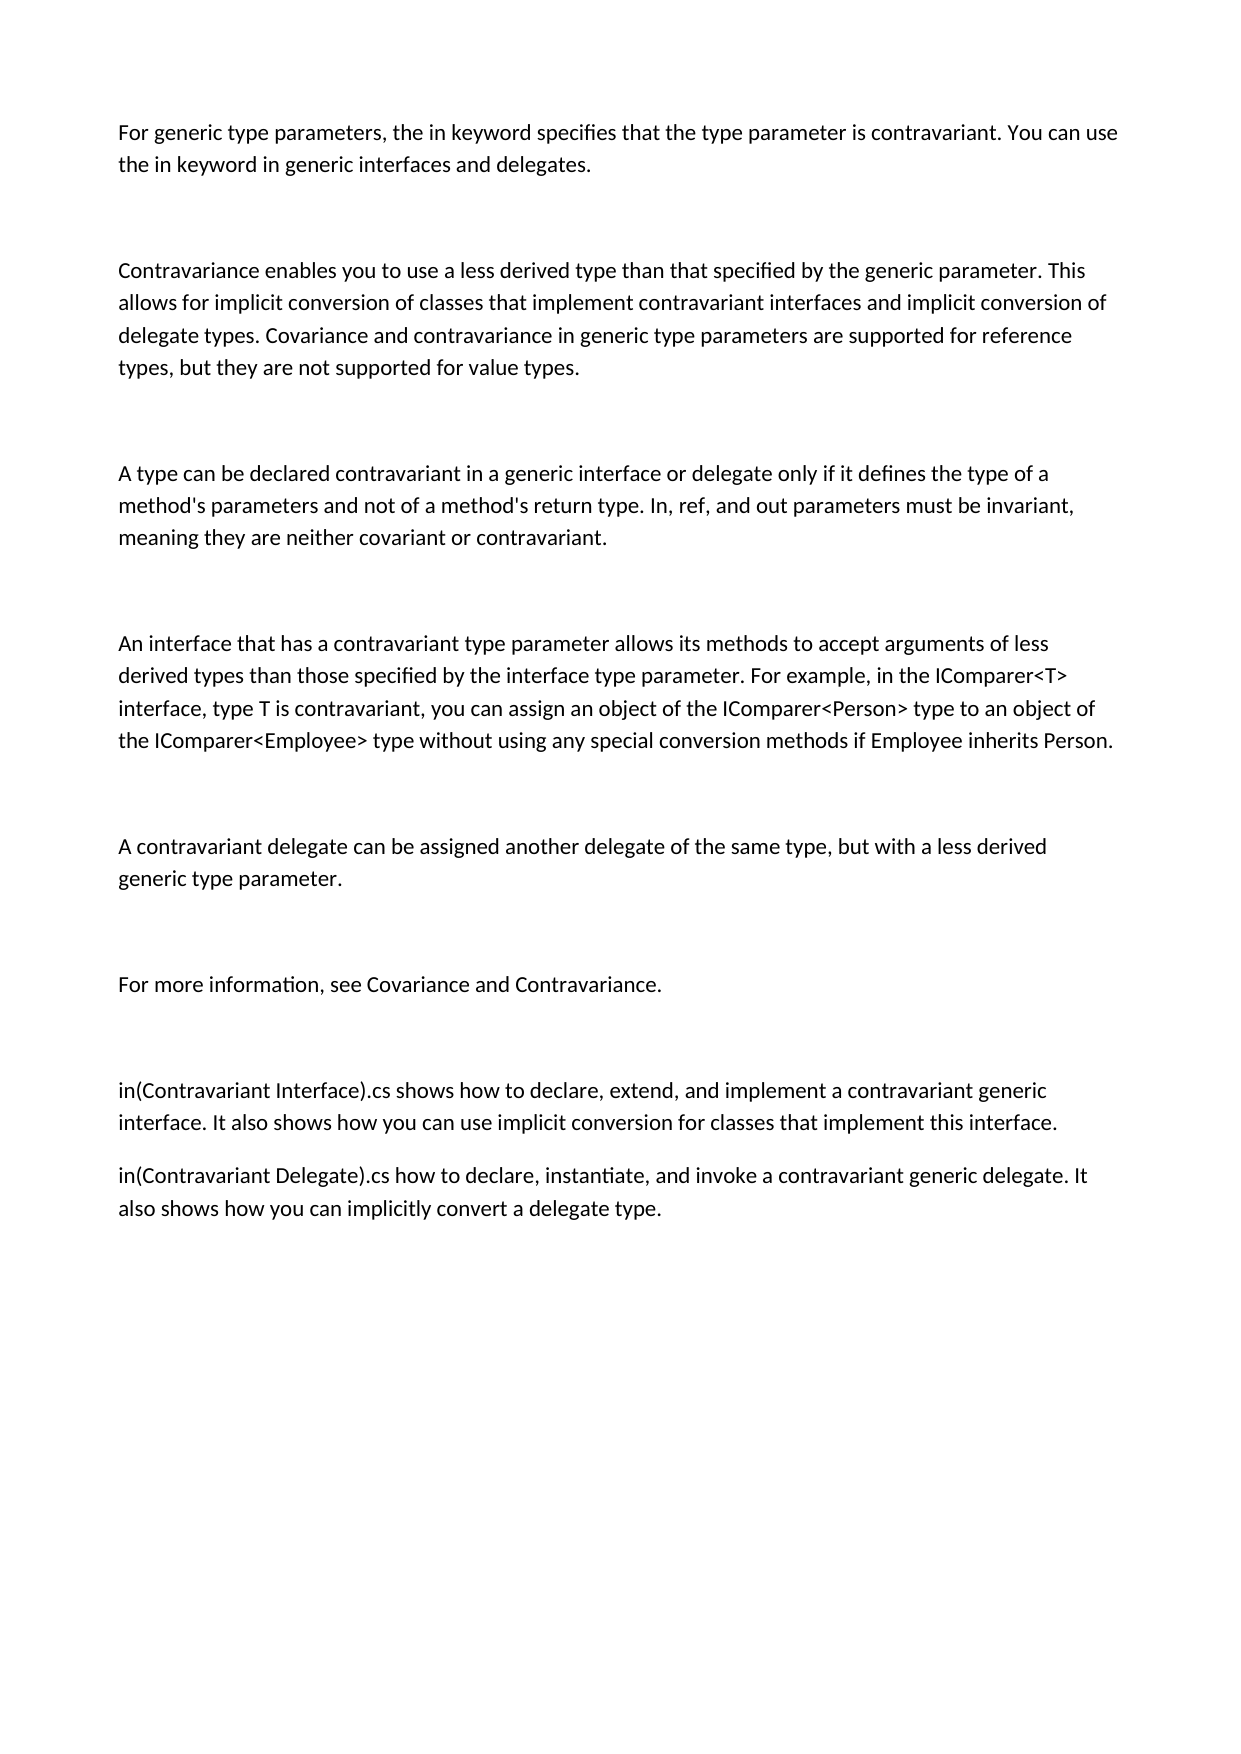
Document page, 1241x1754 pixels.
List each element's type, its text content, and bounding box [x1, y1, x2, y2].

text in(Contravariant Interface).cs shows how to declare, extend, and implement a contravariant generic interface. It also shows how you can use implicit conversion for classes that implement this interface. [118, 1076, 1122, 1136]
text A contravariant delegate can be assigned another delegate of the same type, but with a less derived generic type parameter. [118, 832, 1122, 892]
text For generic type parameters, the in keyword specifies that the type parameter is contravariant. You can use the in keyword in generic interfaces and delegates. [118, 118, 1122, 178]
text in(Contravariant Delegate).cs how to declare, instantiate, and invoke a contravariant generic delegate. It also shows how you can implicitly convert a delegate type. [118, 1161, 1122, 1222]
text An interface that has a contravariant type parameter allows its methods to accept arguments of less derived types than those specified by the interface type parameter. For example, in the IComparer<T> interface, type T is contravariant, you can assign an object of the IComparer<Person> type to an object of the IComparer<Employee> type without using any special conversion methods if Employee inherits Person. [118, 629, 1122, 754]
text Contravariance enables you to use a less derived type than that specified by the generic parameter. This allows for implicit conversion of classes that implement contravariant interfaces and implicit conversion of delegate types. Covariance and contravariance in generic type parameters are supported for reference types, but they are not supported for value types. [118, 256, 1122, 381]
text For more information, see Covariance and Contravariance. [118, 970, 1122, 998]
text A type can be declared contravariant in a generic interface or delegate only if it defines the type of a method's parameters and not of a method's return type. In, ref, and out parameters must be invariant, meaning they are neither covariant or contravariant. [118, 459, 1122, 551]
